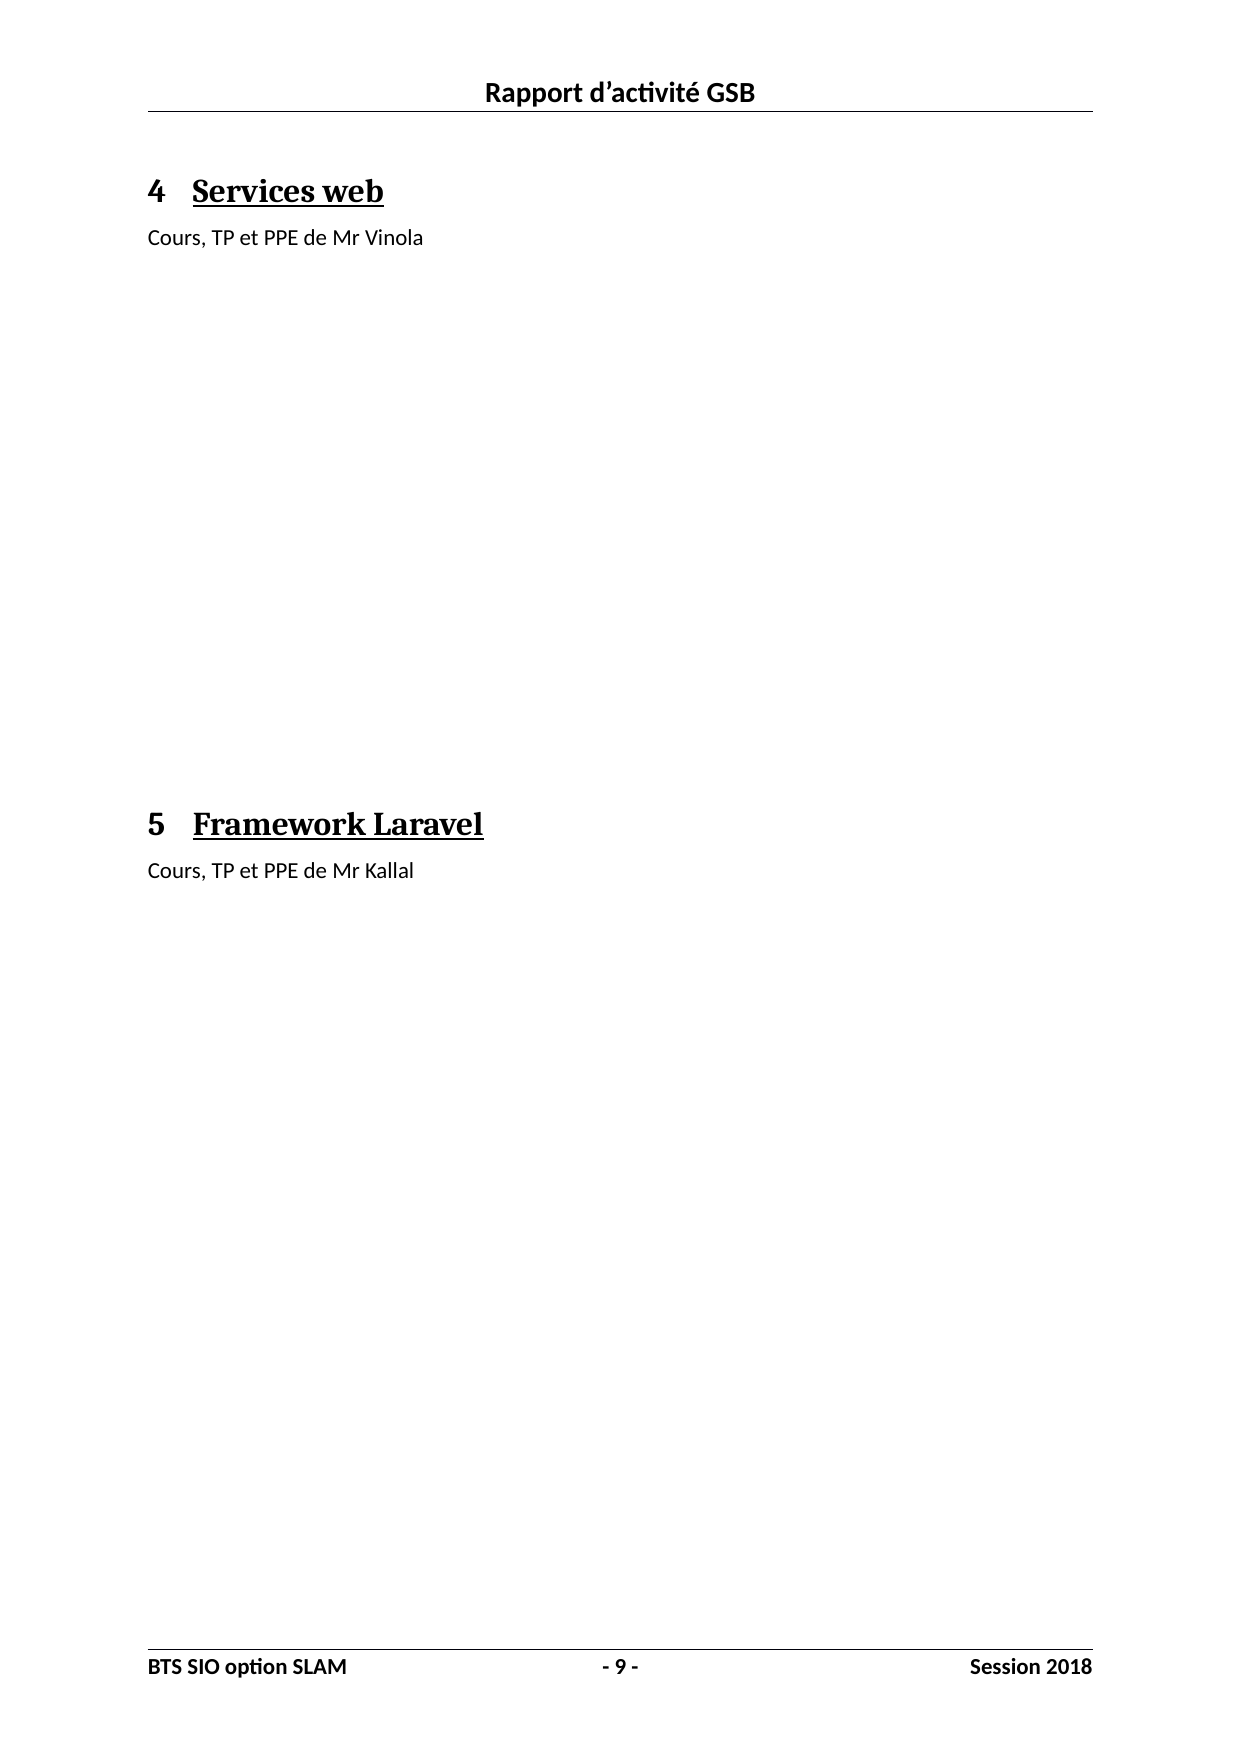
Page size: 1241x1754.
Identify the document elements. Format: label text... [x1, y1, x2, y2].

text Cours, TP et PPE de Mr Vinola [148, 223, 1093, 251]
text Cours, TP et PPE de Mr Kallal [148, 857, 1093, 885]
subtitle Services web [148, 173, 1093, 211]
subtitle Framework Laravel [148, 806, 1093, 844]
